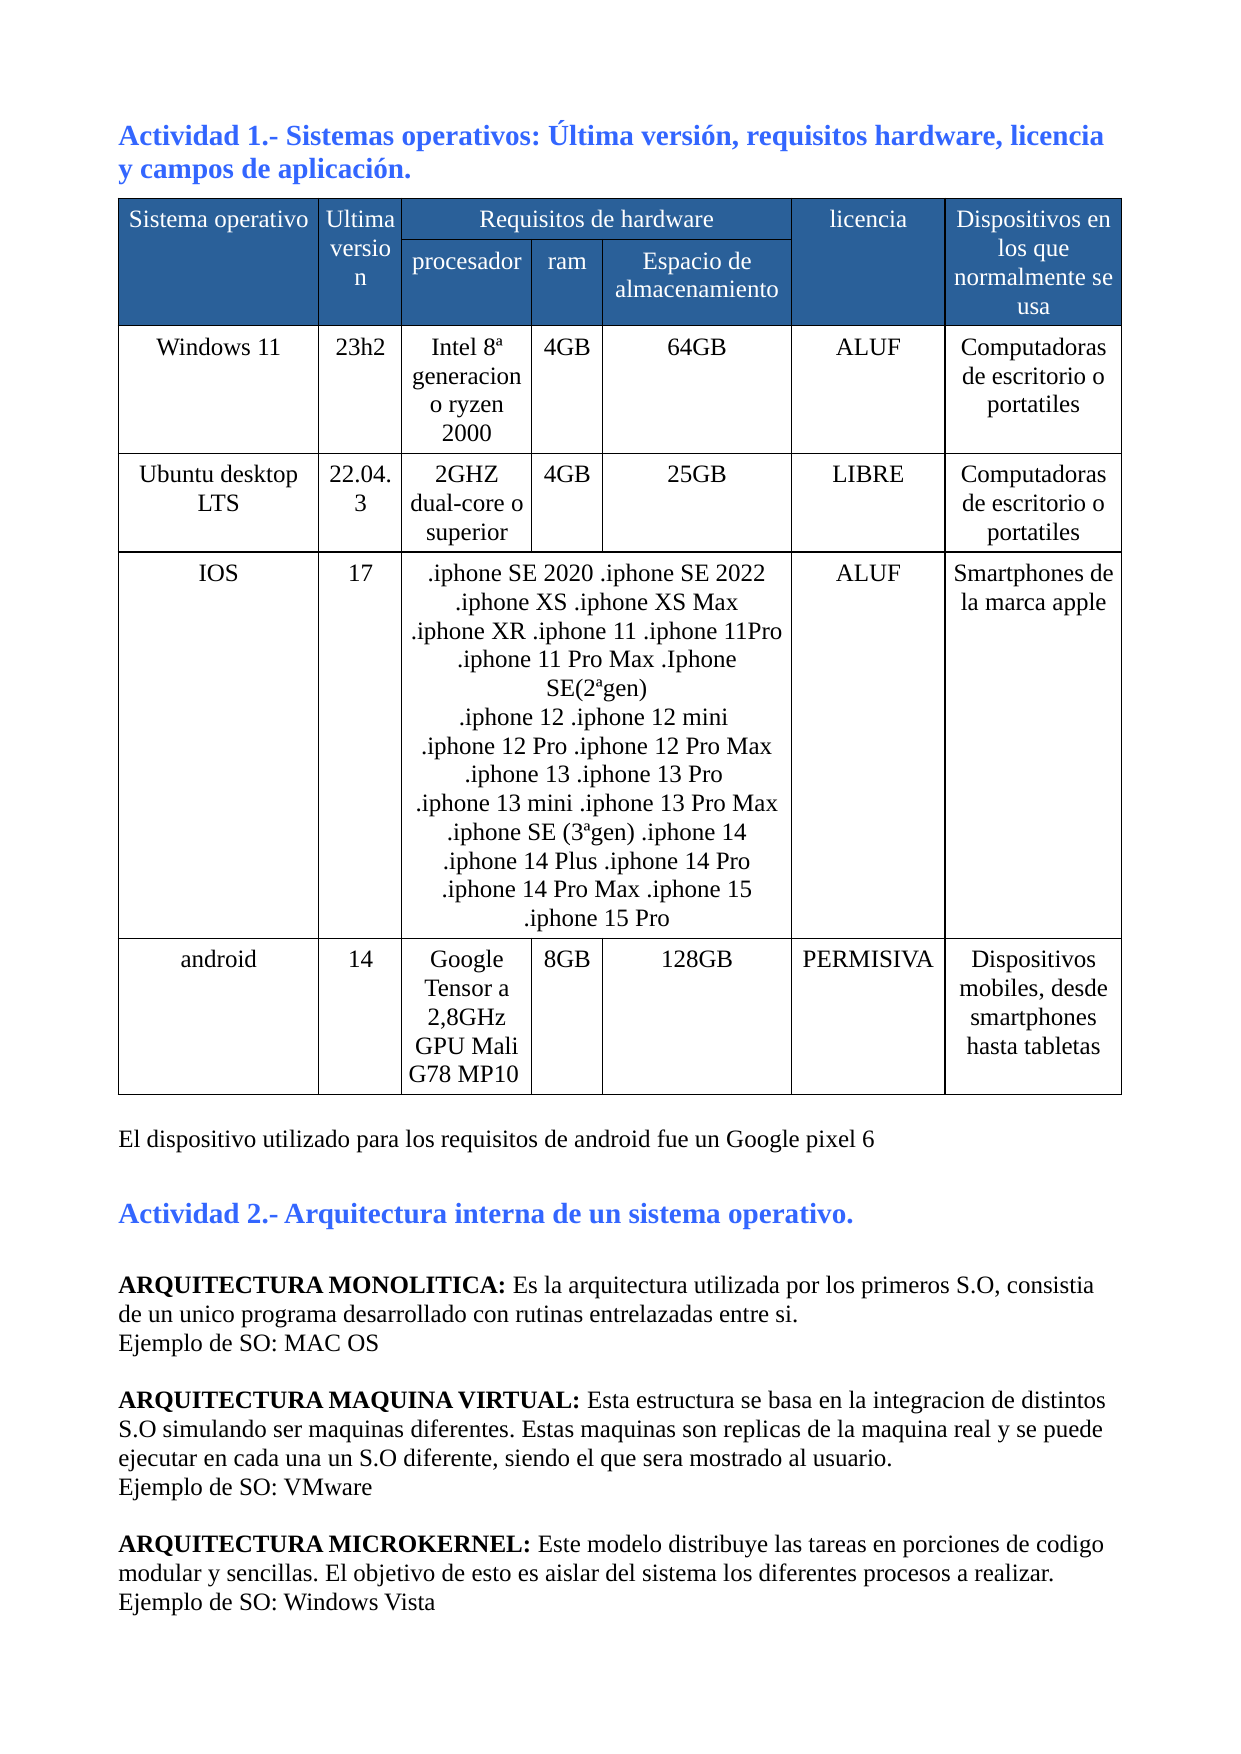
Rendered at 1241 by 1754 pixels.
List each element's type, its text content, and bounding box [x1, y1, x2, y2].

text ARQUITECTURA MONOLITICA: Es la arquitectura utilizada por los primeros S.O, consistia de un unico programa desarrollado con rutinas entrelazadas entre si. [118, 1271, 1122, 1328]
table_cell Google Tensor a 2,8GHz GPU Mali G78 MP10 [402, 939, 531, 1094]
table_cell Dispositivos mobiles, desde smartphones hasta tabletas [946, 939, 1121, 1094]
text Ejemplo de SO: MAC OS [118, 1328, 1122, 1357]
table_cell LIBRE [792, 454, 944, 551]
table_cell procesador [402, 240, 531, 325]
table_cell 2GHZ dual-core o superior [402, 454, 531, 551]
table_cell 64GB [603, 326, 791, 453]
text Ejemplo de SO: Windows Vista [118, 1587, 1122, 1616]
table_cell 4GB [532, 454, 602, 551]
table_cell Ubuntu desktop LTS [119, 454, 318, 551]
table_cell PERMISIVA [792, 939, 944, 1094]
subtitle Actividad 1.- Sistemas operativos: Última versión, requisitos hardware, licencia y campos de aplicación. [118, 118, 1122, 185]
table_header Dispositivos en los que normalmente se usa [946, 199, 1121, 325]
subtitle Actividad 2.- Arquitectura interna de un sistema operativo. [118, 1196, 1122, 1229]
table_cell Computadoras de escritorio o portatiles [946, 326, 1121, 453]
table_cell 14 [319, 939, 401, 1094]
table_header Sistema operativo [119, 199, 318, 325]
table_cell 22.04.3 [319, 454, 401, 551]
text El dispositivo utilizado para los requisitos de android fue un Google pixel 6 [118, 1124, 1122, 1152]
table_cell 128GB [603, 939, 791, 1094]
table_cell Smartphones de la marca apple [946, 553, 1121, 938]
table_cell 8GB [532, 939, 602, 1094]
table_cell android [119, 939, 318, 1094]
table_header licencia [792, 199, 944, 325]
table_cell 25GB [603, 454, 791, 551]
table_cell ALUF [792, 553, 944, 938]
table_cell ALUF [792, 326, 944, 453]
table_cell IOS [119, 553, 318, 938]
table_cell Intel 8ª generacion o ryzen 2000 [402, 326, 531, 453]
table_cell 4GB [532, 326, 602, 453]
table_cell 17 [319, 553, 401, 938]
table_header Ultima version [319, 199, 401, 325]
table_cell .iphone SE 2020 .iphone SE 2022 .iphone XS .iphone XS Max .iphone XR .iphone 11 .iphone 11Pro .iphone 11 Pro Max .Iphone SE(2ªgen) .iphone 12 .iphone 12 mini .iphone 12 Pro .iphone 12 Pro Max .iphone 13 .iphone 13 Pro .iphone 13 mini .iphone 13 Pro Max .iphone SE (3ªgen) .iphone 14 .iphone 14 Plus .iphone 14 Pro .iphone 14 Pro Max .iphone 15 .iphone 15 Pro [402, 553, 791, 938]
table_header Requisitos de hardware [402, 199, 791, 239]
text Ejemplo de SO: VMware [118, 1472, 1122, 1501]
table_cell Espacio de almacenamiento [603, 240, 791, 325]
table_cell 23h2 [319, 326, 401, 453]
text ARQUITECTURA MICROKERNEL: Este modelo distribuye las tareas en porciones de codigo modular y sencillas. El objetivo de esto es aislar del sistema los diferentes procesos a realizar. [118, 1529, 1122, 1587]
table_cell Computadoras de escritorio o portatiles [946, 454, 1121, 551]
text ARQUITECTURA MAQUINA VIRTUAL: Esta estructura se basa en la integracion de distintos S.O simulando ser maquinas diferentes. Estas maquinas son replicas de la maquina real y se puede ejecutar en cada una un S.O diferente, siendo el que sera mostrado al usuario. [118, 1386, 1122, 1472]
table_cell Windows 11 [119, 326, 318, 453]
table_cell ram [532, 240, 602, 325]
